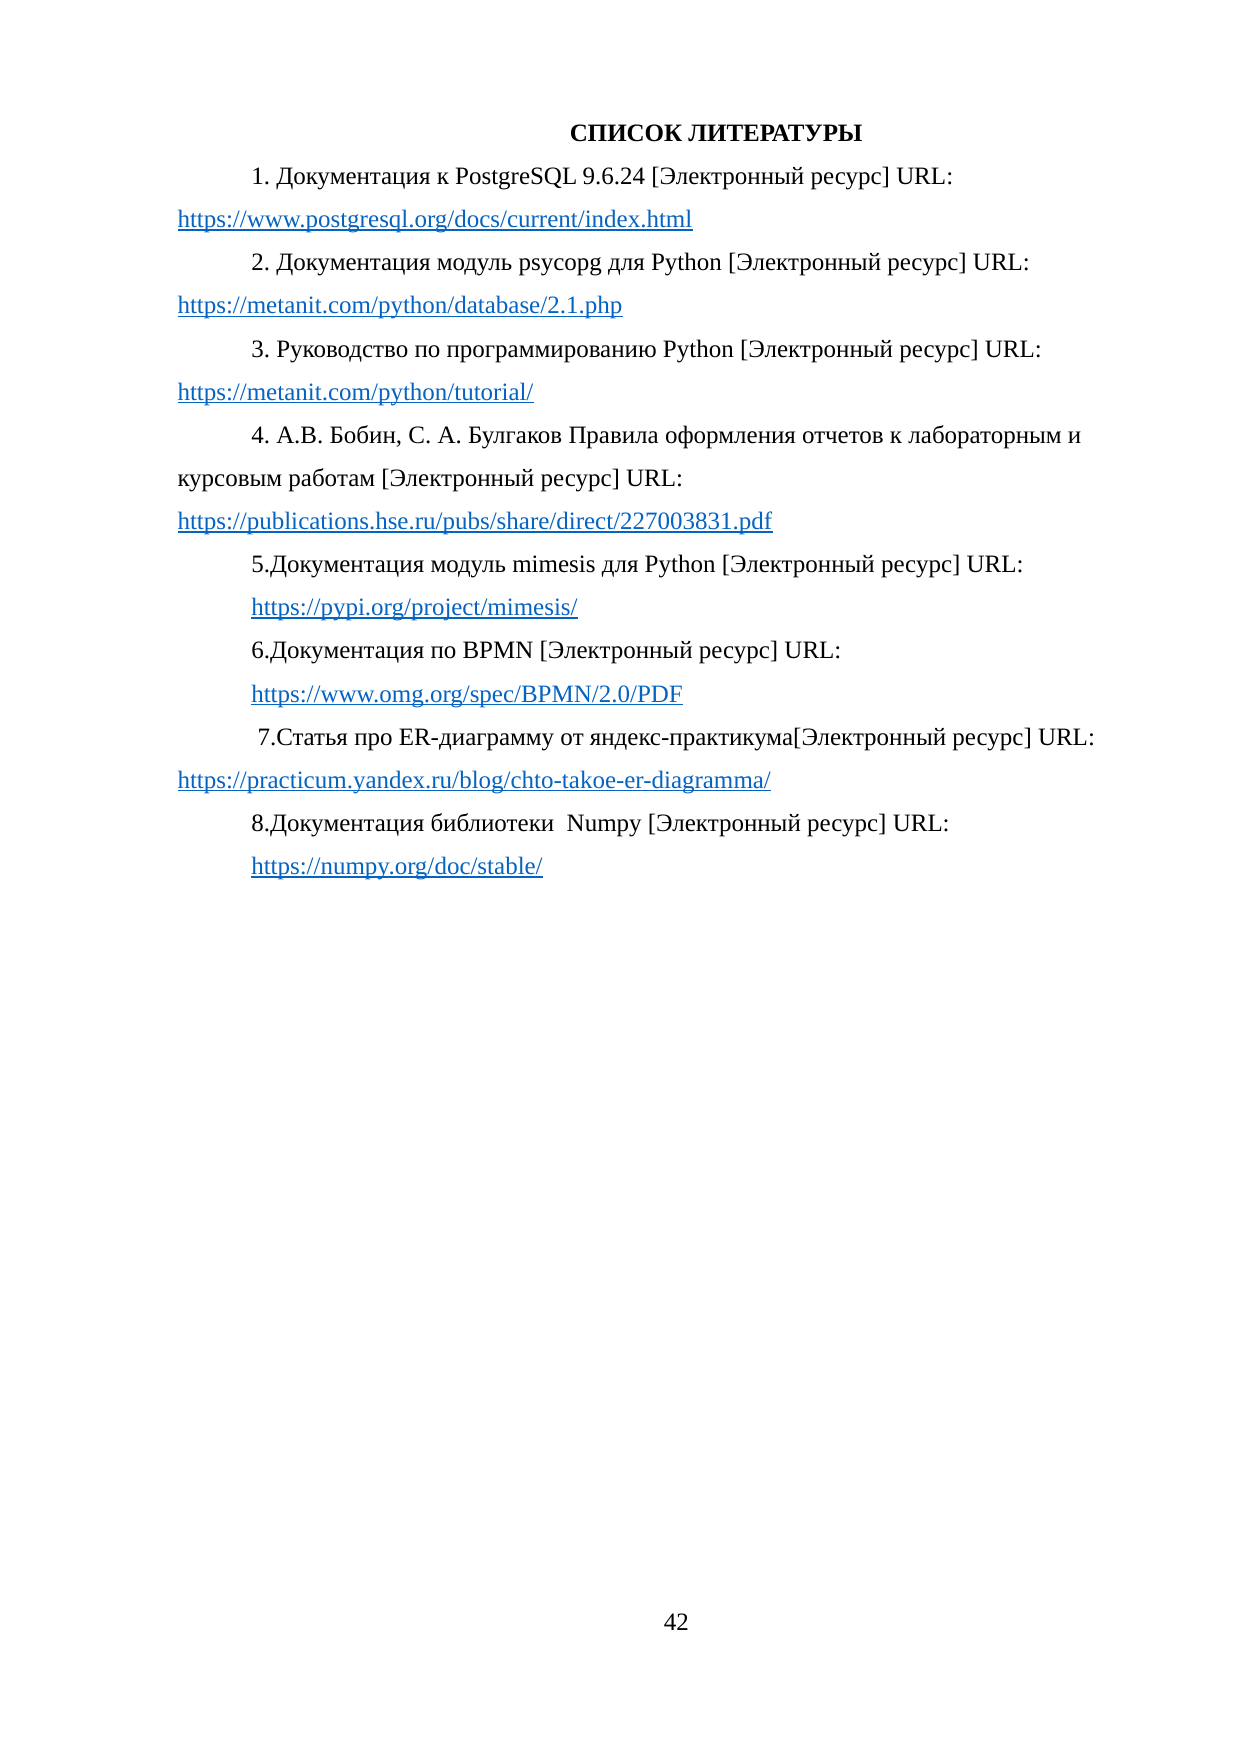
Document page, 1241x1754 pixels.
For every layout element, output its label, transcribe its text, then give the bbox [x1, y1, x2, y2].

text 8.Документация библиотеки Numpy [Электронный ресурс] URL: [177, 808, 1181, 837]
text https://www.omg.org/spec/BPMN/2.0/PDF [177, 679, 1181, 707]
text 1. Документация к PostgreSQL 9.6.24 [Электронный ресурс] URL: https://www.postgresql.org/docs/current/index.html [177, 161, 1181, 233]
text https://pypi.org/project/mimesis/ [177, 592, 1181, 621]
text 7.Статья про ER-диаграмму от яндекс-практикума[Электронный ресурс] URL: https://practicum.yandex.ru/blog/chto-takoe-er-diagramma/ [177, 722, 1181, 794]
text 2. Документация модуль psycopg для Python [Электронный ресурс] URL: https://metanit.com/python/database/2.1.php [177, 247, 1181, 319]
text 4. А.В. Бобин, С. А. Булгаков Правила оформления отчетов к лабораторным и курсовым работам [Электронный ресурс] URL: https://publications.hse.ru/pubs/share/direct/227003831.pdf [177, 420, 1181, 535]
text СПИСОК ЛИТЕРАТУРЫ [177, 118, 1181, 147]
text 6.Документация по BPMN [Электронный ресурс] URL: [177, 636, 1181, 664]
text https://numpy.org/doc/stable/ [177, 851, 1181, 880]
text 3. Руководство по программированию Python [Электронный ресурс] URL: https://metanit.com/python/tutorial/ [177, 334, 1181, 406]
text 5.Документация модуль mimesis для Python [Электронный ресурс] URL: [177, 549, 1181, 578]
